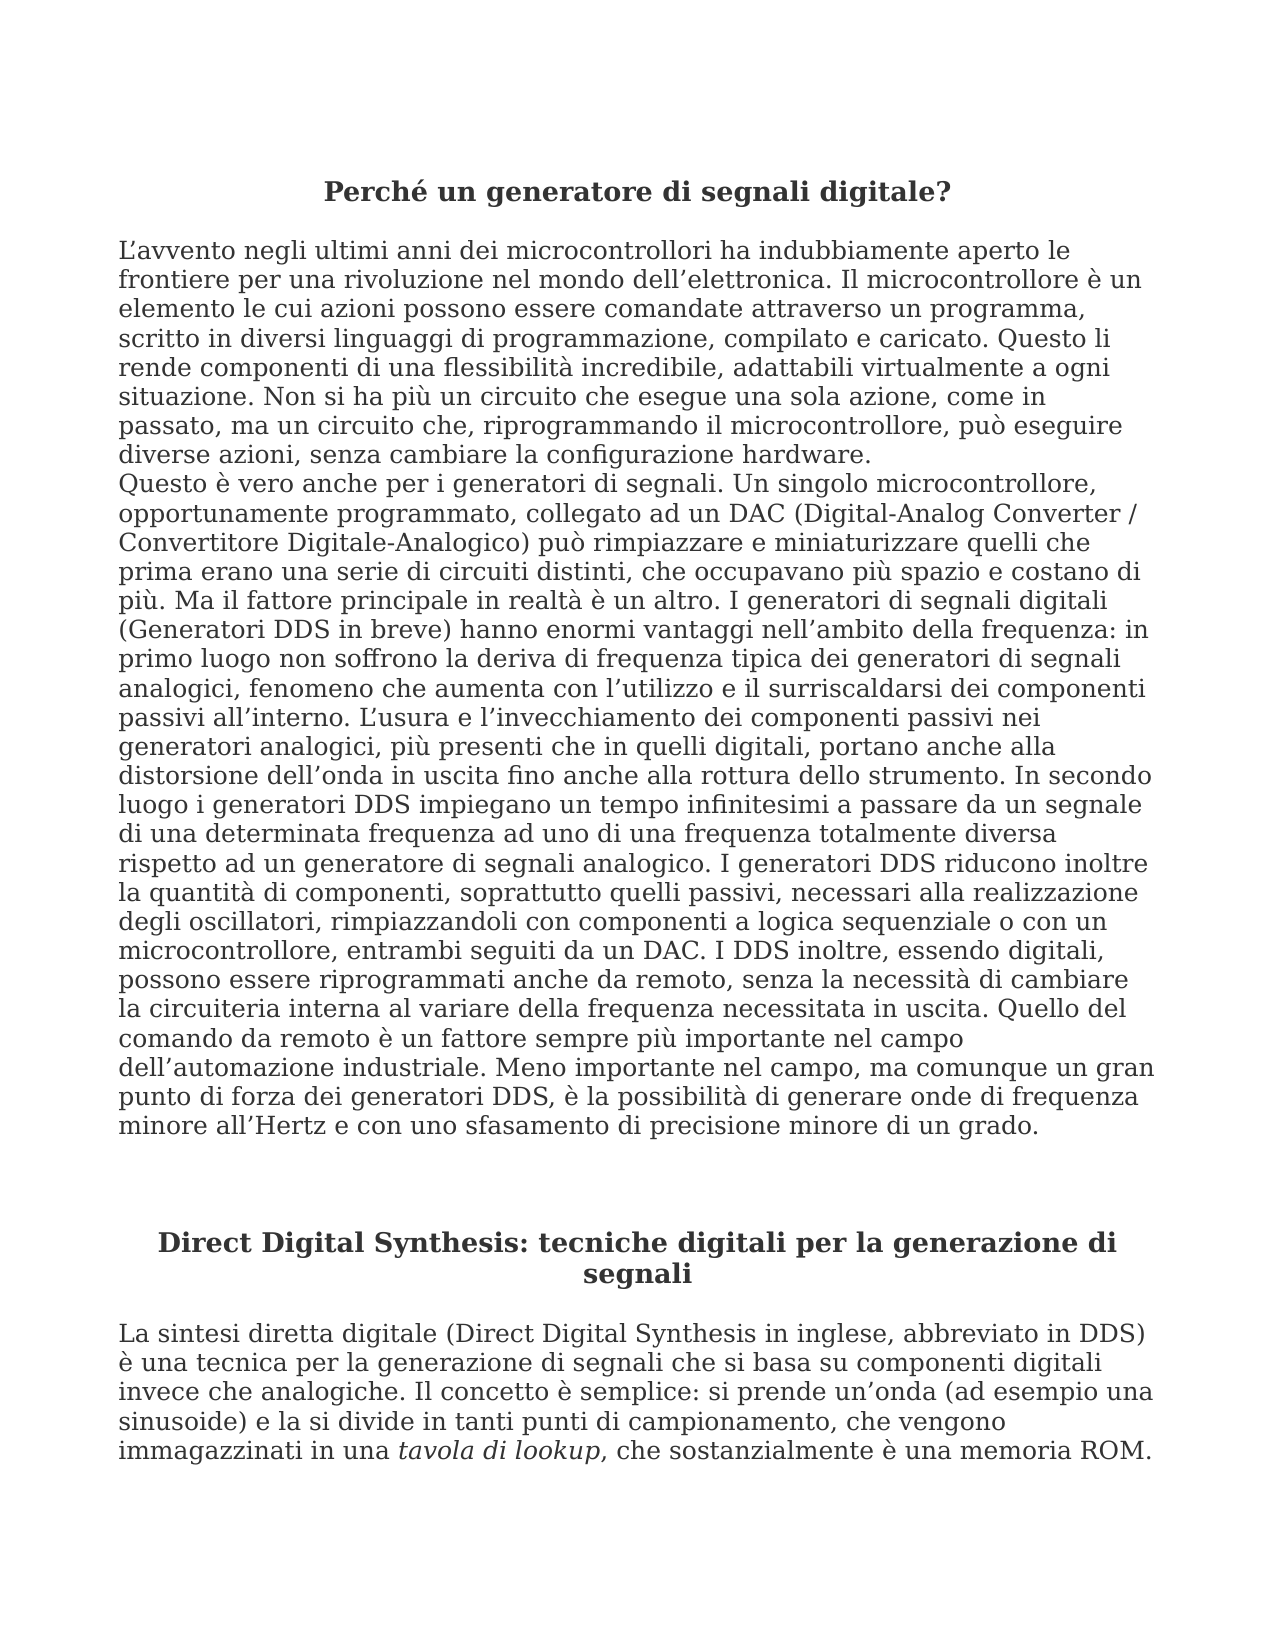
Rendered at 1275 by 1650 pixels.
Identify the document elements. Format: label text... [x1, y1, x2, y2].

text Perché un generatore di segnali digitale? [118, 176, 1157, 207]
text L’avvento negli ultimi anni dei microcontrollori ha indubbiamente aperto le frontiere per una rivoluzione nel mondo dell’elettronica. Il microcontrollore è un elemento le cui azioni possono essere comandate attraverso un programma, scritto in diversi linguaggi di programmazione, compilato e caricato. Questo li rende componenti di una flessibilità incredibile, adattabili virtualmente a ogni situazione. Non si ha più un circuito che esegue una sola azione, come in passato, ma un circuito che, riprogrammando il microcontrollore, può eseguire diverse azioni, senza cambiare la configurazione hardware. [118, 236, 1157, 469]
text Questo è vero anche per i generatori di segnali. Un singolo microcontrollore, opportunamente programmato, collegato ad un DAC (Digital-Analog Converter / Convertitore Digitale-Analogico) può rimpiazzare e miniaturizzare quelli che prima erano una serie di circuiti distinti, che occupavano più spazio e costano di più. Ma il fattore principale in realtà è un altro. I generatori di segnali digitali (Generatori DDS in breve) hanno enormi vantaggi nell’ambito della frequenza: in primo luogo non soffrono la deriva di frequenza tipica dei generatori di segnali analogici, fenomeno che aumenta con l’utilizzo e il surriscaldarsi dei componenti passivi all’interno. L’usura e l’invecchiamento dei componenti passivi nei generatori analogici, più presenti che in quelli digitali, portano anche alla distorsione dell’onda in uscita fino anche alla rottura dello strumento. In secondo luogo i generatori DDS impiegano un tempo infinitesimi a passare da un segnale di una determinata frequenza ad uno di una frequenza totalmente diversa rispetto ad un generatore di segnali analogico. I generatori DDS riducono inoltre la quantità di componenti, soprattutto quelli passivi, necessari alla realizzazione degli oscillatori, rimpiazzandoli con componenti a logica sequenziale o con un microcontrollore, entrambi seguiti da un DAC. I DDS inoltre, essendo digitali, possono essere riprogrammati anche da remoto, senza la necessità di cambiare la circuiteria interna al variare della frequenza necessitata in uscita. Quello del comando da remoto è un fattore sempre più importante nel campo dell’automazione industriale. Meno importante nel campo, ma comunque un gran punto di forza dei generatori DDS, è la possibilità di generare onde di frequenza minore all’Hertz e con uno sfasamento di precisione minore di un grado. [118, 469, 1157, 1140]
text La sintesi diretta digitale (Direct Digital Synthesis in inglese, abbreviato in DDS) è una tecnica per la generazione di segnali che si basa su componenti digitali invece che analogiche. Il concetto è semplice: si prende un’onda (ad esempio una sinusoide) e la si divide in tanti punti di campionamento, che vengono immagazzinati in una tavola di lookup, che sostanzialmente è una memoria ROM. [118, 1319, 1157, 1465]
text Direct Digital Synthesis: tecniche digitali per la generazione di segnali [118, 1227, 1157, 1290]
